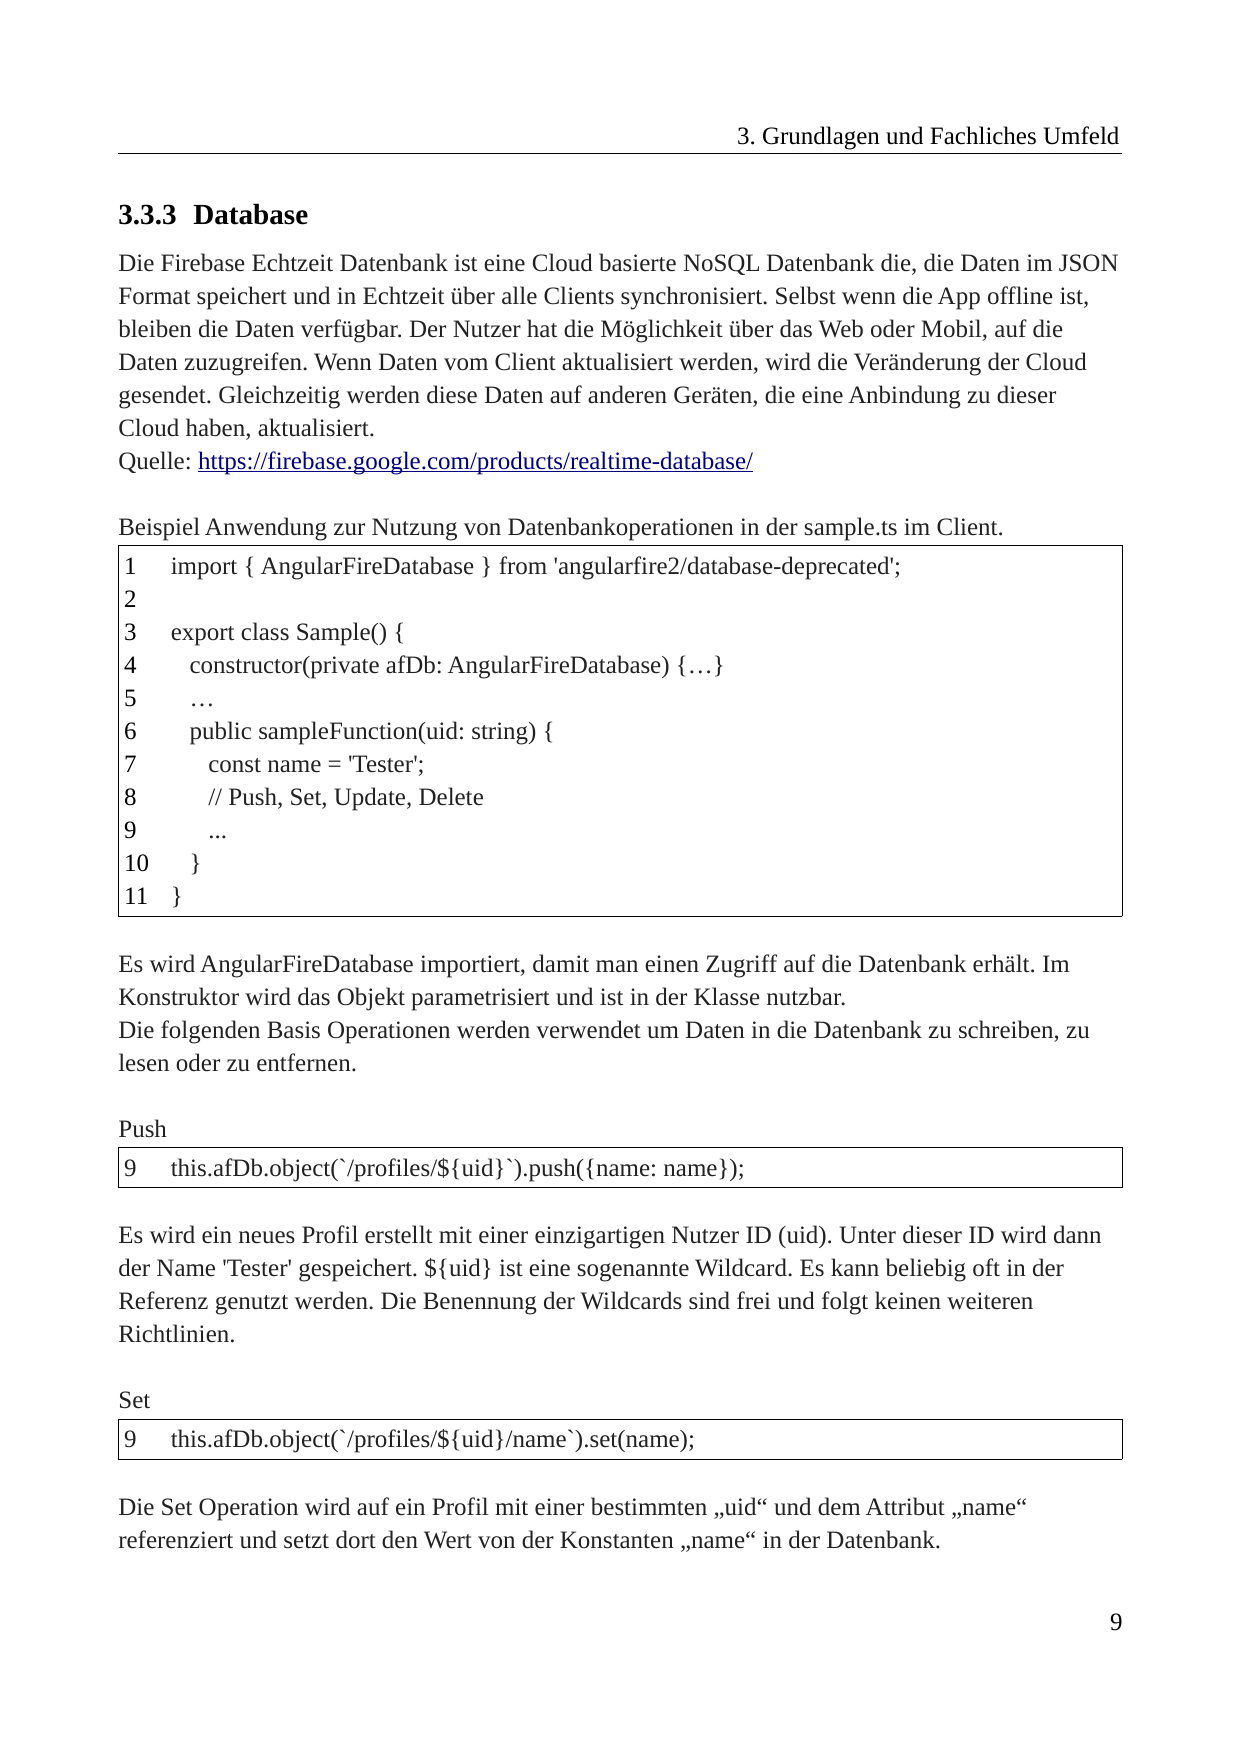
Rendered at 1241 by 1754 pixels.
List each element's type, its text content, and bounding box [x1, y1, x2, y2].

table_header 9 [119, 1420, 165, 1459]
text Es wird ein neues Profil erstellt mit einer einzigartigen Nutzer ID (uid). Unter dieser ID wird dann der Name 'Tester' gespeichert. ${uid} ist eine sogenannte Wildcard. Es kann beliebig oft in der Referenz genutzt werden. Die Benennung der Wildcards sind frei und folgt keinen weiteren Richtlinien. [118, 1220, 1122, 1348]
table_header import { AngularFireDatabase } from 'angularfire2/database-deprecated'; export class Sample() { constructor(private afDb: AngularFireDatabase) {…} … public sampleFunction(uid: string) { const name = 'Tester'; // Push, Set, Update, Delete ... } } [165, 546, 1122, 916]
table_header 1 2 3 4 5 6 7 8 9 10 11 [119, 546, 165, 916]
text Die Set Operation wird auf ein Profil mit einer bestimmten „uid“ und dem Attribut „name“ referenziert und setzt dort den Wert von der Konstanten „name“ in der Datenbank. [118, 1492, 1122, 1554]
text Es wird AngularFireDatabase importiert, damit man einen Zugriff auf die Datenbank erhält. Im Konstruktor wird das Objekt parametrisiert und ist in der Klasse nutzbar. [118, 949, 1122, 1011]
text Push [118, 1114, 1122, 1143]
text Die folgenden Basis Operationen werden verwendet um Daten in die Datenbank zu schreiben, zu lesen oder zu entfernen. [118, 1015, 1122, 1077]
subtitle Database [118, 197, 1122, 230]
text Die Firebase Echtzeit Datenbank ist eine Cloud basierte NoSQL Datenbank die, die Daten im JSON Format speichert und in Echtzeit über alle Clients synchronisiert. Selbst wenn die App offline ist, bleiben die Daten verfügbar. Der Nutzer hat die Möglichkeit über das Web oder Mobil, auf die Daten zuzugreifen. Wenn Daten vom Client aktualisiert werden, wird die Veränderung der Cloud gesendet. Gleichzeitig werden diese Daten auf anderen Geräten, die eine Anbindung zu dieser Cloud haben, aktualisiert. [118, 248, 1122, 442]
text Quelle: https://firebase.google.com/products/realtime-database/ [118, 446, 1122, 475]
table_header this.afDb.object(`/profiles/${uid}/name`).set(name); [165, 1420, 1122, 1459]
table_header this.afDb.object(`/profiles/${uid}`).push({name: name}); [165, 1148, 1122, 1187]
table_header 9 [119, 1148, 165, 1187]
text Beispiel Anwendung zur Nutzung von Datenbankoperationen in der sample.ts im Client. [118, 512, 1122, 541]
text Set [118, 1385, 1122, 1414]
